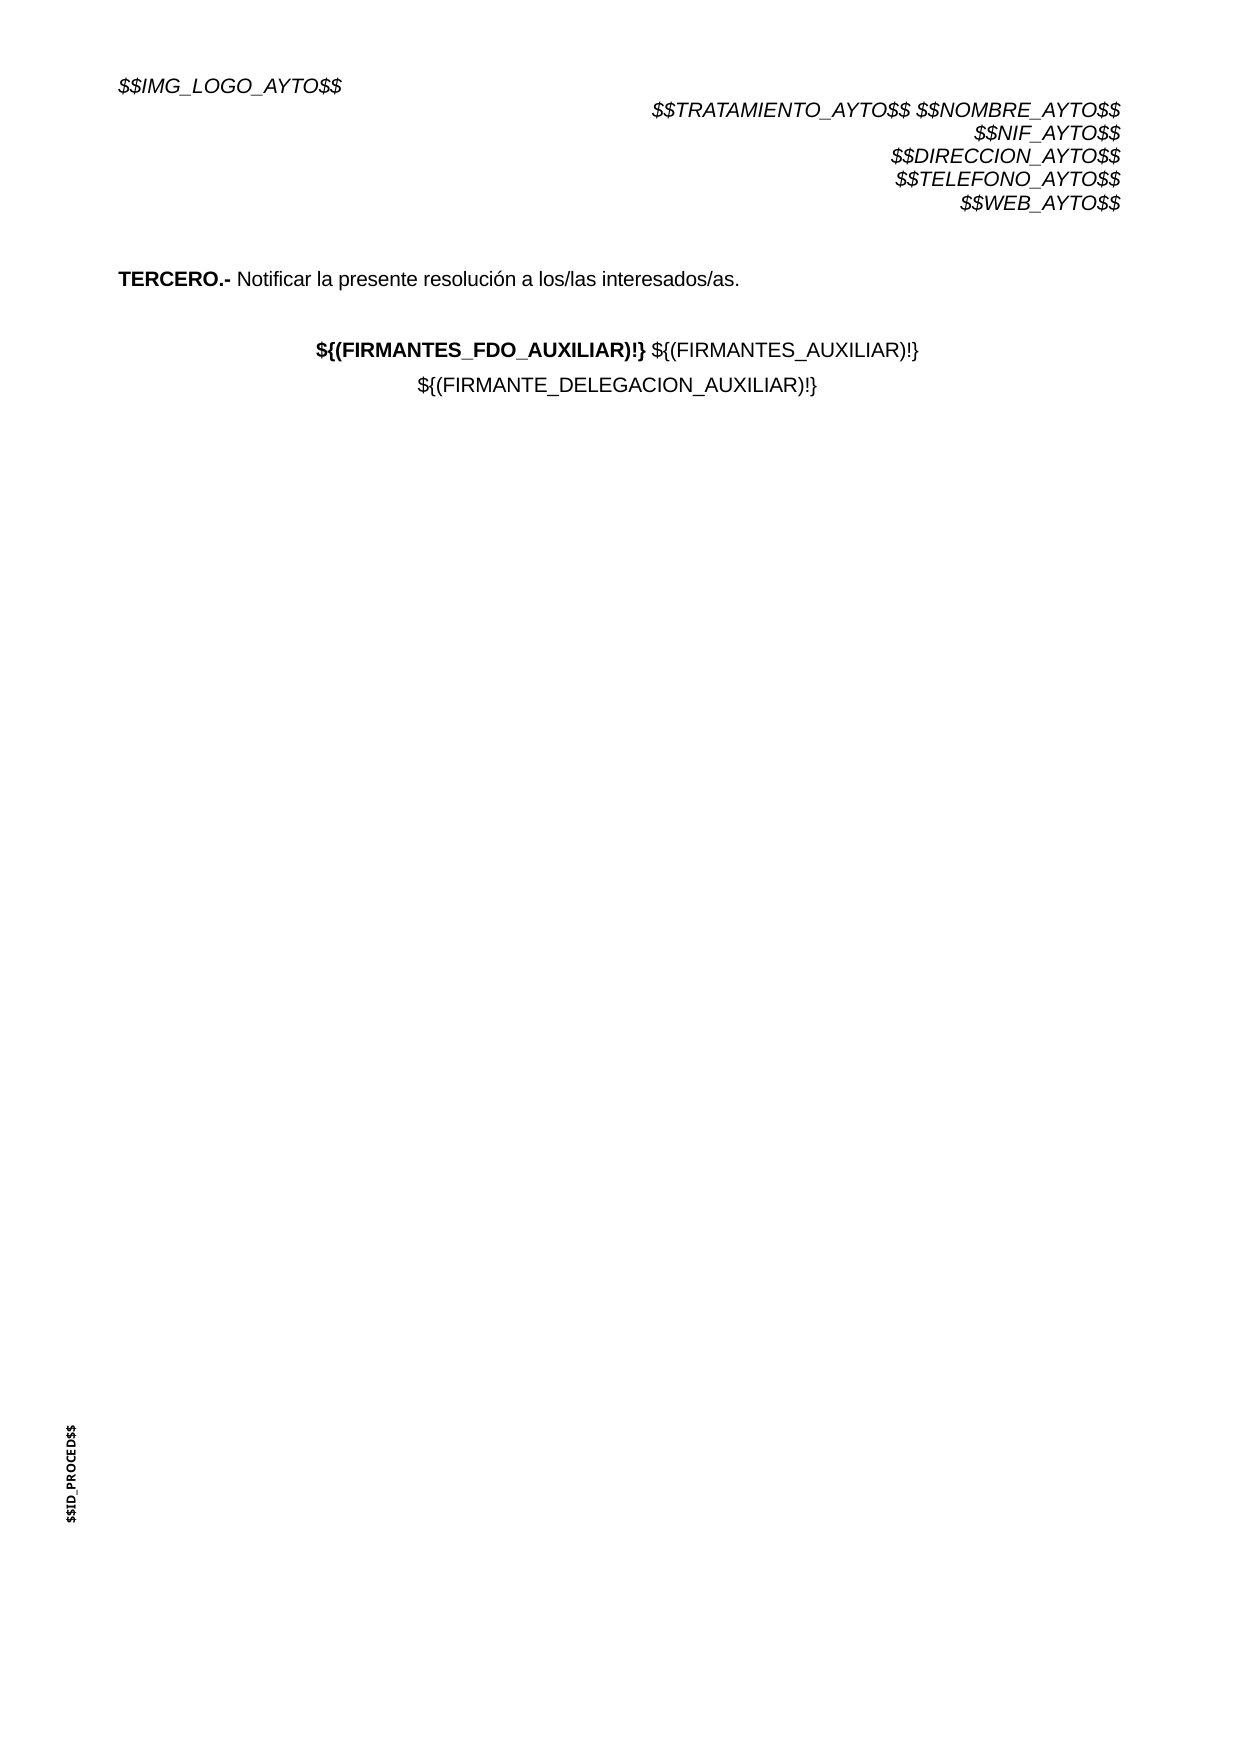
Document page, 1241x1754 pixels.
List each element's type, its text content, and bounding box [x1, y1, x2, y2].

text TERCERO.- Notificar la presente resolución a los/las interesados/as. [118, 267, 1122, 290]
text ${(FIRMANTE_DELEGACION_AUXILIAR)!} [118, 374, 1122, 397]
text [#assign FIRMANTES_FDO_AUXILIAR=""] [#assign FIRMANTES_AUXILIAR=""] [#assign FIRMANTE_DELEGACION_AUXILIAR=""] [#if FIRMANTES??] [#assign FIRMANTES_FDO_AUXILIAR="Fdo:"] [#assign FIRMANTES_AUXILIAR=FIRMANTES] [#if FIRMANTE_DELEGACION??] [#assign FIRMANTE_DELEGACION_AUXILIAR=FIRMANTE_DELEGACION] [/#if] [/#if] ${(FIRMANTES_FDO_AUXILIAR)!} ${(FIRMANTES_AUXILIAR)!} [118, 338, 1122, 362]
